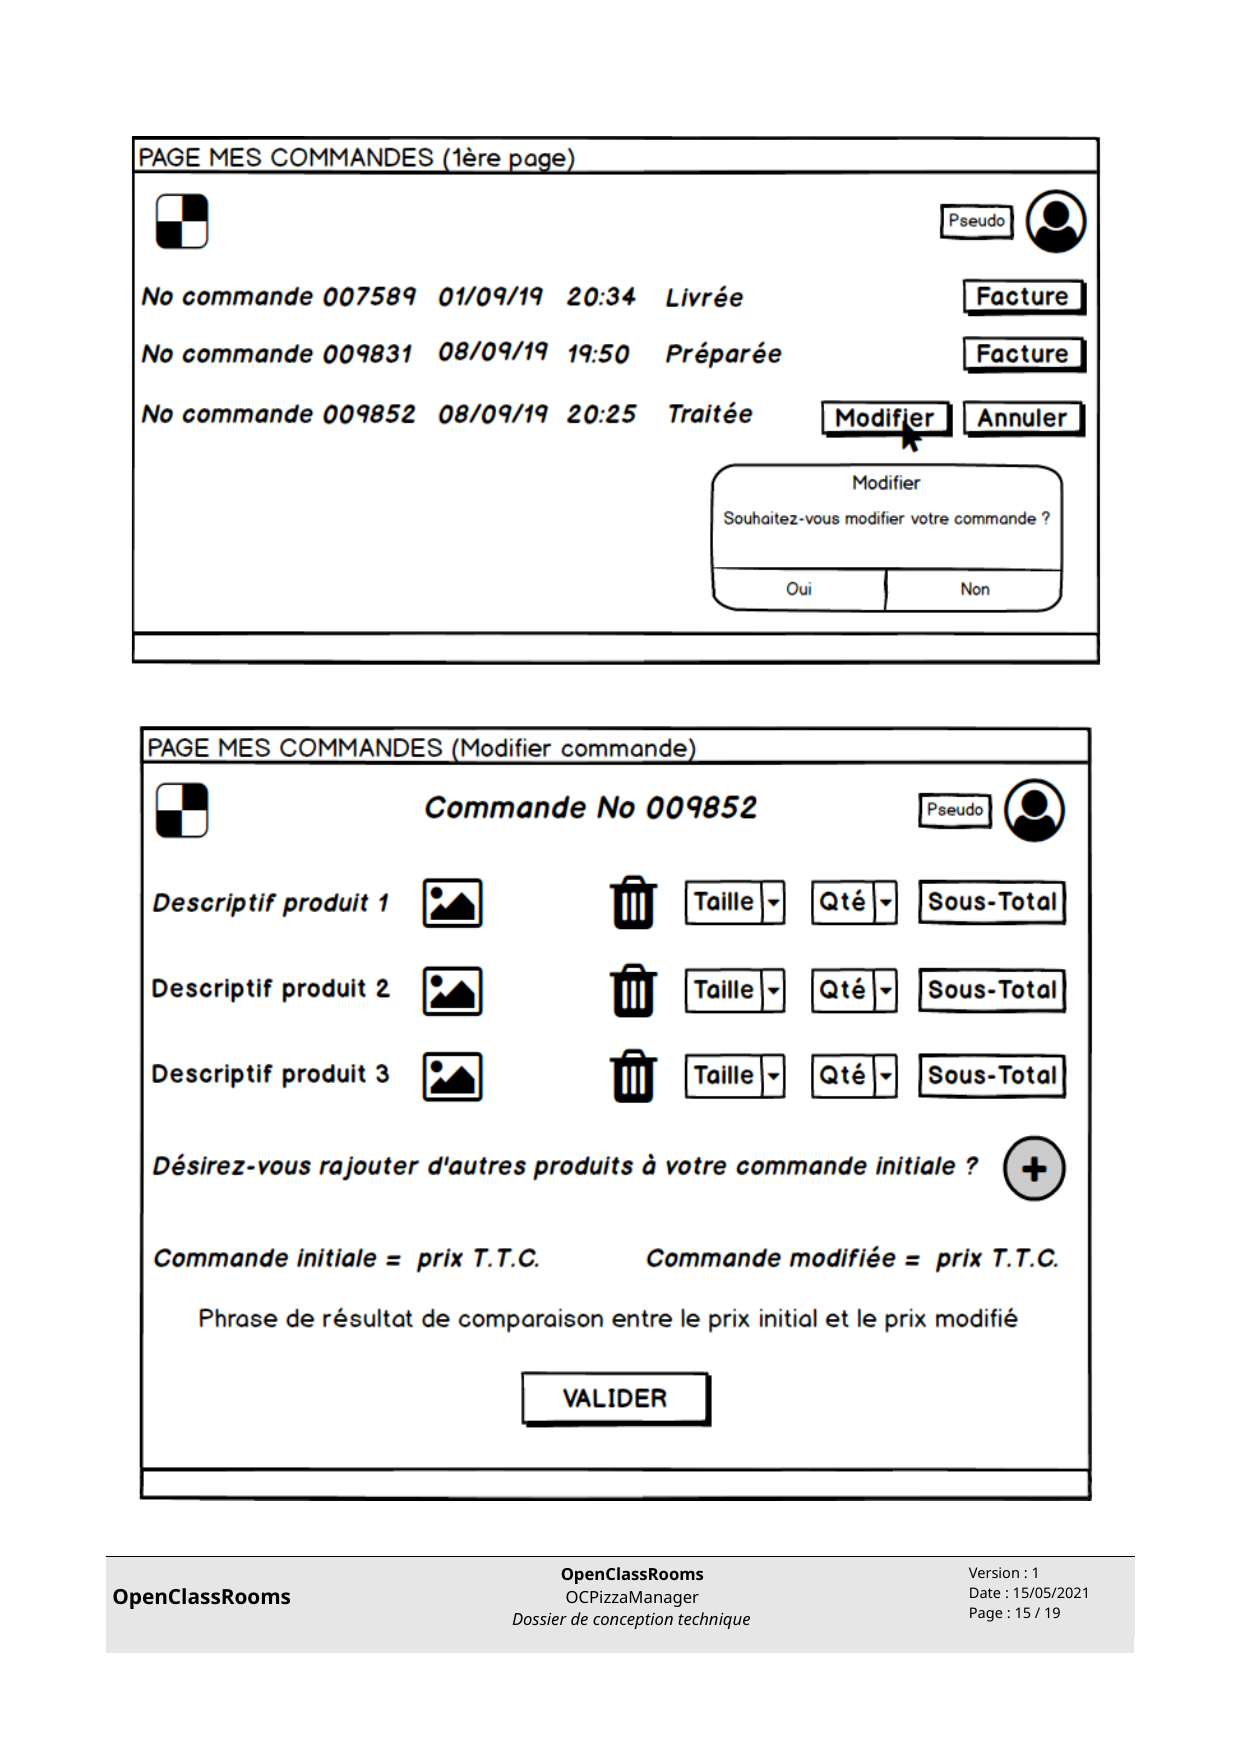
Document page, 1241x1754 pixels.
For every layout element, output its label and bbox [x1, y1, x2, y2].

picture [131, 136, 1101, 1501]
